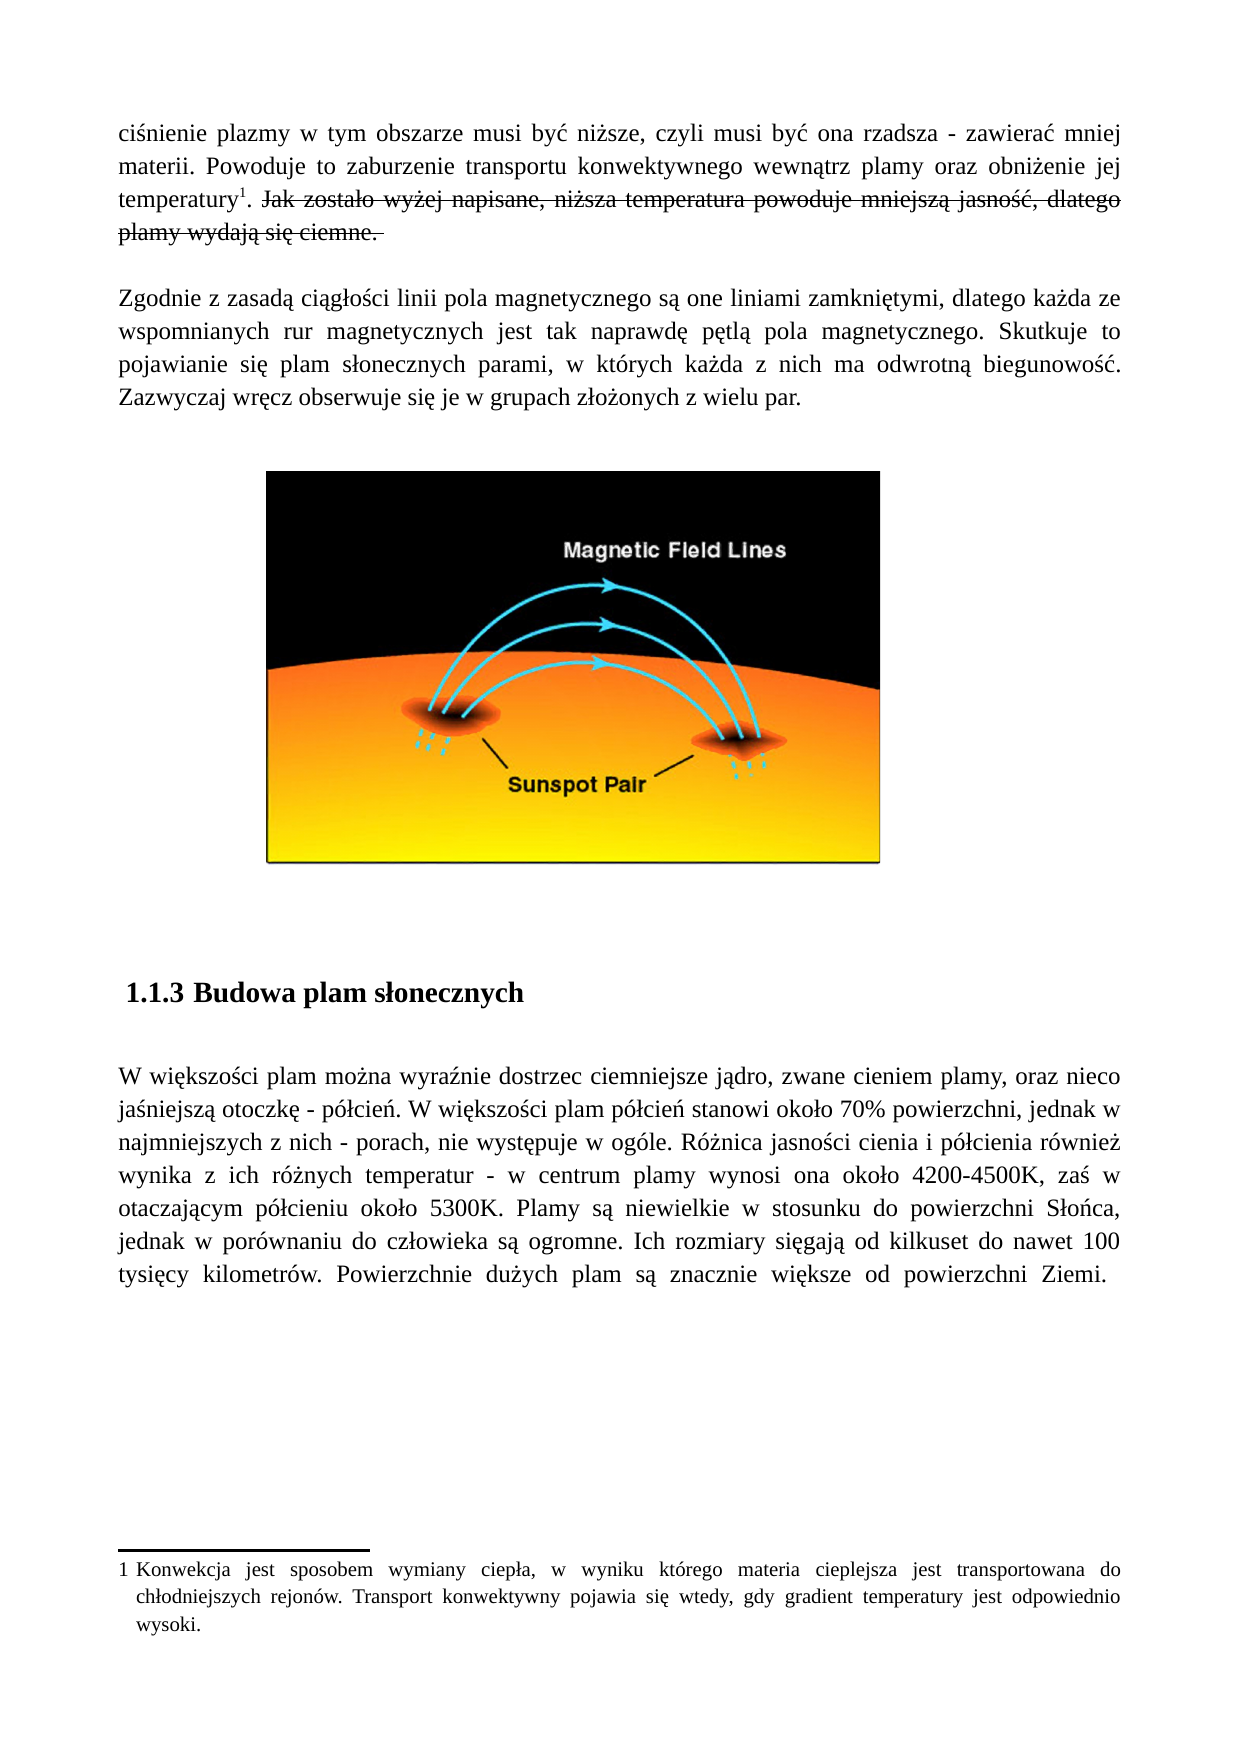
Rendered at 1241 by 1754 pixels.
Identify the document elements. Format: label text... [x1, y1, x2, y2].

text ciśnienie plazmy w tym obszarze musi być niższe, czyli musi być ona rzadsza - zawierać mniej materii. Powoduje to zaburzenie transportu konwektywnego wewnątrz plamy oraz obniżenie jej temperatury. Jak zostało wyżej napisane, niższa temperatura powoduje mniejszą jasność, dlatego plamy wydają się ciemne. [118, 118, 1122, 246]
text Konwekcja jest sposobem wymiany ciepła, w wyniku którego materia cieplejsza jest transportowana do chłodniejszych rejonów. Transport konwektywny pojawia się wtedy, gdy gradient temperatury jest odpowiednio wysoki. [118, 1557, 1122, 1636]
picture [266, 471, 881, 867]
text Zgodnie z zasadą ciągłości linii pola magnetycznego są one liniami zamkniętymi, dlatego każda ze wspomnianych rur magnetycznych jest tak naprawdę pętlą pola magnetycznego. Skutkuje to pojawianie się plam słonecznych parami, w których każda z nich ma odwrotną biegunowość. Zazwyczaj wręcz obserwuje się je w grupach złożonych z wielu par. [118, 250, 1122, 411]
text W większości plam można wyraźnie dostrzec ciemniejsze jądro, zwane cieniem plamy, oraz nieco jaśniejszą otoczkę - półcień. W większości plam półcień stanowi około 70% powierzchni, jednak w najmniejszych z nich - porach, nie występuje w ogóle. Różnica jasności cienia i półcienia również wynika z ich różnych temperatur - w centrum plamy wynosi ona około 4200-4500K, zaś w otaczającym półcieniu około 5300K. Plamy są niewielkie w stosunku do powierzchni Słońca, jednak w porównaniu do człowieka są ogromne. Ich rozmiary sięgają od kilkuset do nawet 100 tysięcy kilometrów. Powierzchnie dużych plam są znacznie większe od powierzchni Ziemi. [118, 1061, 1122, 1321]
subtitle Budowa plam słonecznych [118, 975, 1122, 1009]
